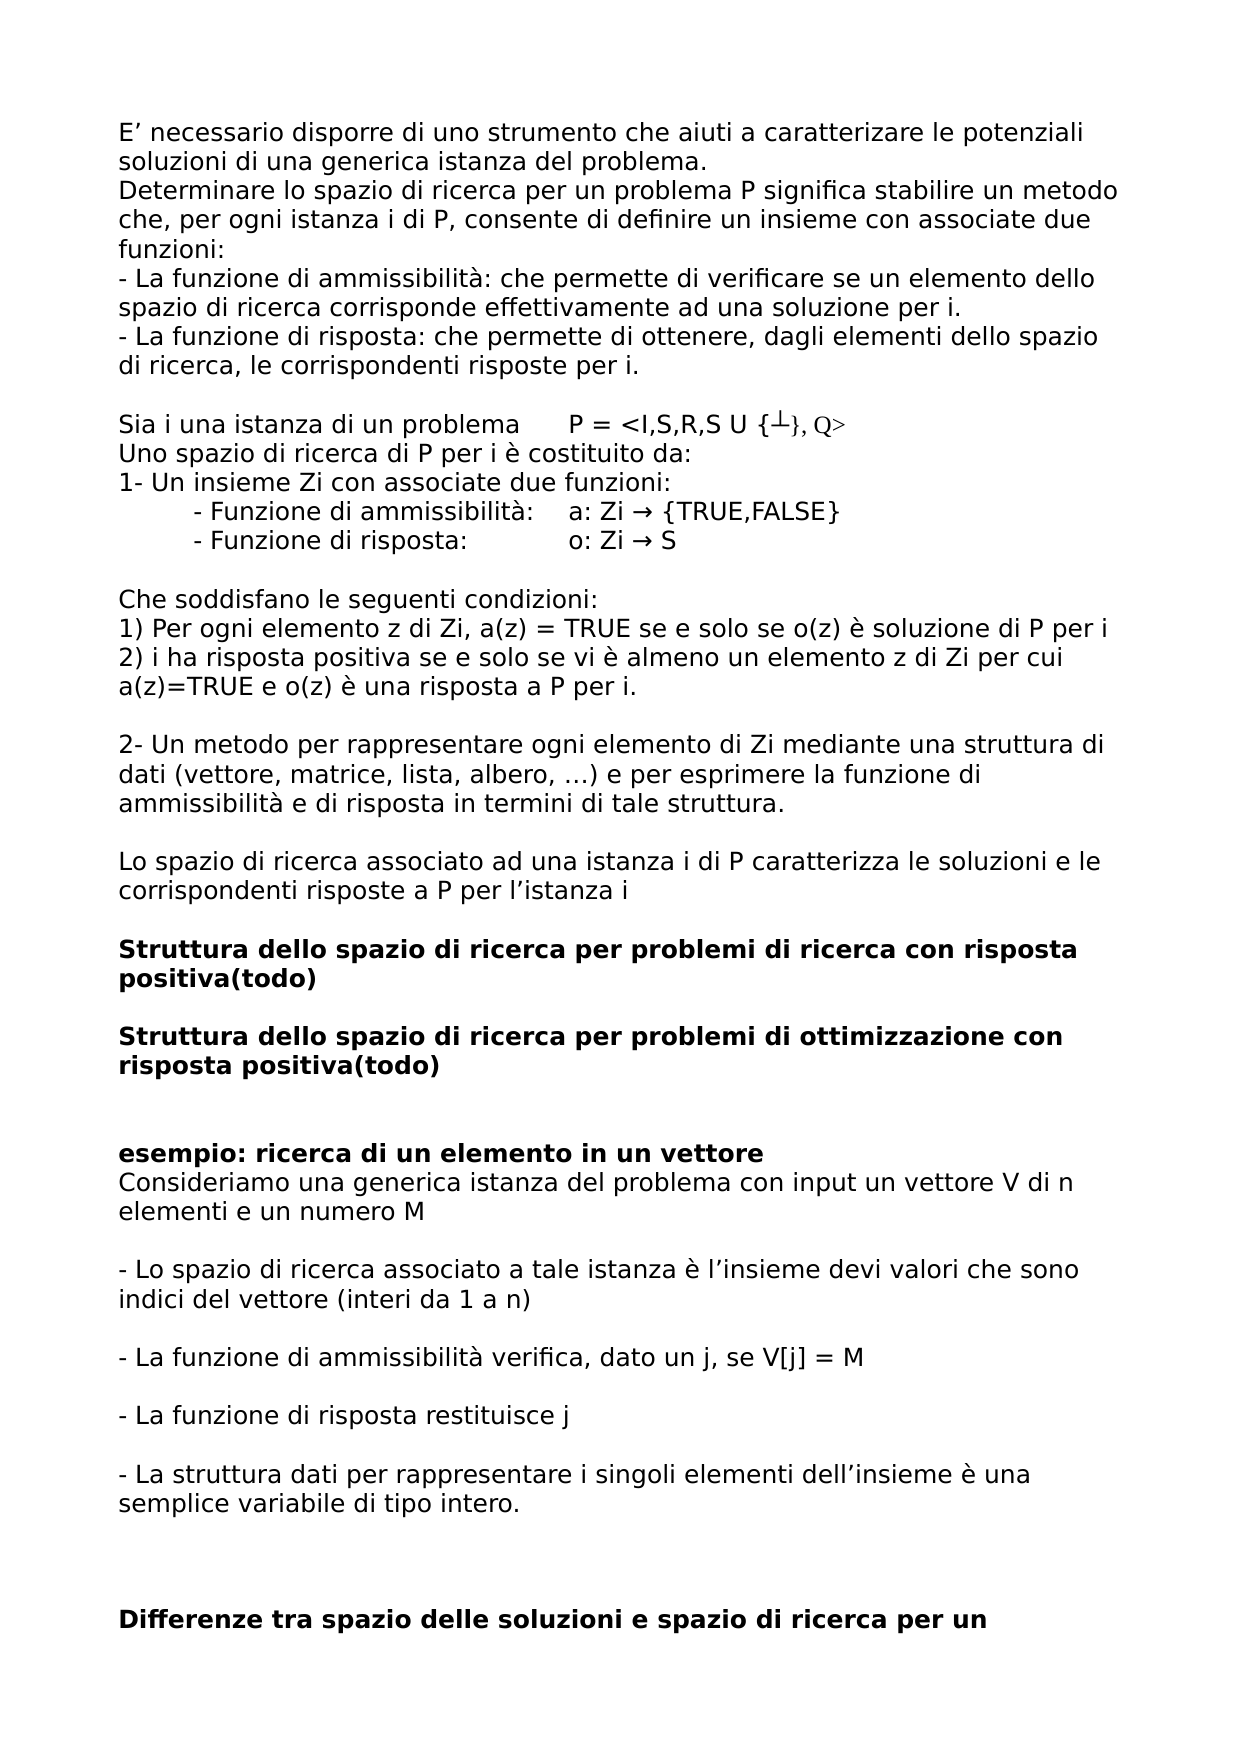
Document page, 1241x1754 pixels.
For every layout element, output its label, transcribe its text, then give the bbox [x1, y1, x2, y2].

text esempio: ricerca di un elemento in un vettore [118, 1139, 1122, 1168]
text E’ necessario disporre di uno strumento che aiuti a caratterizare le potenziali soluzioni di una generica istanza del problema. [118, 118, 1122, 176]
text - La funzione di risposta: che permette di ottenere, dagli elementi dello spazio di ricerca, le corrispondenti risposte per i. [118, 322, 1122, 381]
text Determinare lo spazio di ricerca per un problema P significa stabilire un metodo che, per ogni istanza i di P, consente di definire un insieme con associate due funzioni: - La funzione di ammissibilità: che permette di verificare se un elemento dello spazio di ricerca corrisponde effettivamente ad una soluzione per i. [118, 176, 1122, 322]
text 1) Per ogni elemento z di Zi, a(z) = TRUE se e solo se o(z) è soluzione di P per i [118, 614, 1122, 643]
text 1- Un insieme Zi con associate due funzioni: [118, 468, 1122, 497]
text Struttura dello spazio di ricerca per problemi di ricerca con risposta positiva(todo) [118, 935, 1122, 993]
text - La funzione di ammissibilità verifica, dato un j, se V[j] = M [118, 1343, 1122, 1372]
text Che soddisfano le seguenti condizioni: [118, 585, 1122, 614]
text Uno spazio di ricerca di P per i è costituito da: [118, 439, 1122, 468]
text - Funzione di ammissibilità: a: Zi → {TRUE,FALSE} [118, 497, 1122, 527]
text - La struttura dati per rappresentare i singoli elementi dell’insieme è una semplice variabile di tipo intero. [118, 1460, 1122, 1518]
text Consideriamo una generica istanza del problema con input un vettore V di n elementi e un numero M [118, 1168, 1122, 1227]
text 2) i ha risposta positiva se e solo se vi è almeno un elemento z di Zi per cui a(z)=TRUE e o(z) è una risposta a P per i. [118, 643, 1122, 702]
text - Funzione di risposta: o: Zi → S [118, 527, 1122, 556]
text Sia i una istanza di un problema P = <I,S,R,S U {┴}, Q> [118, 410, 1122, 439]
text - Lo spazio di ricerca associato a tale istanza è l’insieme devi valori che sono indici del vettore (interi da 1 a n) [118, 1256, 1122, 1314]
text Struttura dello spazio di ricerca per problemi di ottimizzazione con risposta positiva(todo) [118, 1022, 1122, 1081]
text - La funzione di risposta restituisce j [118, 1402, 1122, 1431]
text Differenze tra spazio delle soluzioni e spazio di ricerca per un [118, 1606, 1122, 1635]
text Lo spazio di ricerca associato ad una istanza i di P caratterizza le soluzioni e le corrispondenti risposte a P per l’istanza i [118, 847, 1122, 906]
text 2- Un metodo per rappresentare ogni elemento di Zi mediante una struttura di dati (vettore, matrice, lista, albero, …) e per esprimere la funzione di ammissibilità e di risposta in termini di tale struttura. [118, 731, 1122, 818]
